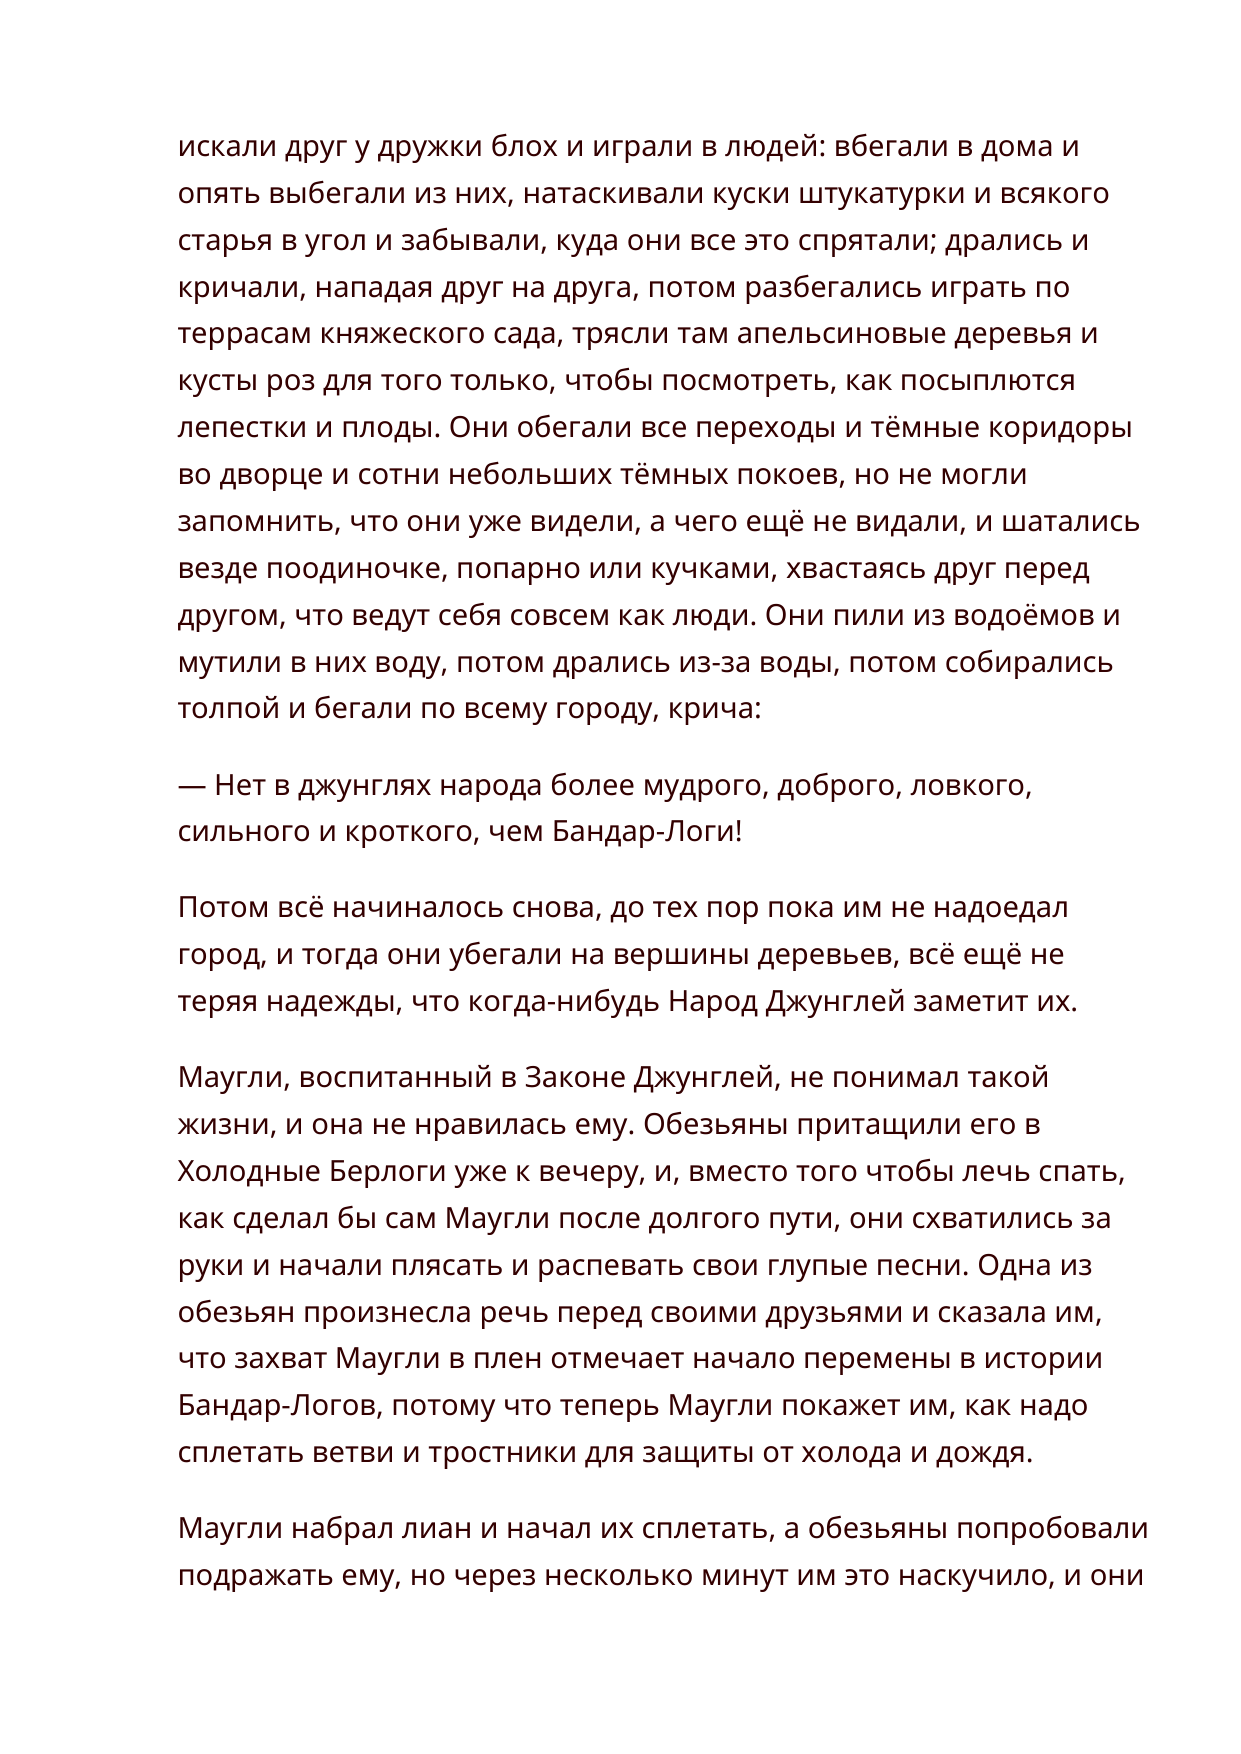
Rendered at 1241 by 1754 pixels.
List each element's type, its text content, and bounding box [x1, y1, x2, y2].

text Потом всё начиналось снова, до тех пор пока им не надоедал город, и тогда они убегали на вершины деревьев, всё ещё не теряя надежды, что когда-нибудь Народ Джунглей заметит их. [177, 879, 1152, 1020]
text искали друг у дружки блох и играли в людей: вбегали в дома и опять выбегали из них, натаскивали куски штукатурки и всякого старья в угол и забывали, куда они все это спрятали; дрались и кричали, нападая друг на друга, потом разбегались играть по террасам княжеского сада, трясли там апельсиновые деревья и кусты роз для того только, чтобы посмотреть, как посыплются лепестки и плоды. Они обегали все переходы и тёмные коридоры во дворце и сотни небольших тёмных покоев, но не могли запомнить, что они уже видели, а чего ещё не видали, и шатались везде поодиночке, попарно или кучками, хвастаясь друг перед другом, что ведут себя совсем как люди. Они пили из водоёмов и мутили в них воду, потом дрались из-за воды, потом собирались толпой и бегали по всему городу, крича: [177, 118, 1152, 727]
text Маугли, воспитанный в Законе Джунглей, не понимал такой жизни, и она не нравилась ему. Обезьяны притащили его в Холодные Берлоги уже к вечеру, и, вместо того чтобы лечь спать, как сделал бы сам Маугли после долгого пути, они схватились за руки и начали плясать и распевать свои глупые песни. Одна из обезьян произнесла речь перед своими друзьями и сказала им, что захват Маугли в плен отмечает начало перемены в истории Бандар-Логов, потому что теперь Маугли покажет им, как надо сплетать ветви и тростники для защиты от холода и дождя. [177, 1049, 1152, 1471]
text Маугли набрал лиан и начал их сплетать, а обезьяны попробовали подражать ему, но через несколько минут им это наскучило, и они [177, 1500, 1152, 1594]
text — Нет в джунглях народа более мудрого, доброго, ловкого, сильного и кроткого, чем Бандар-Логи! [177, 757, 1152, 850]
